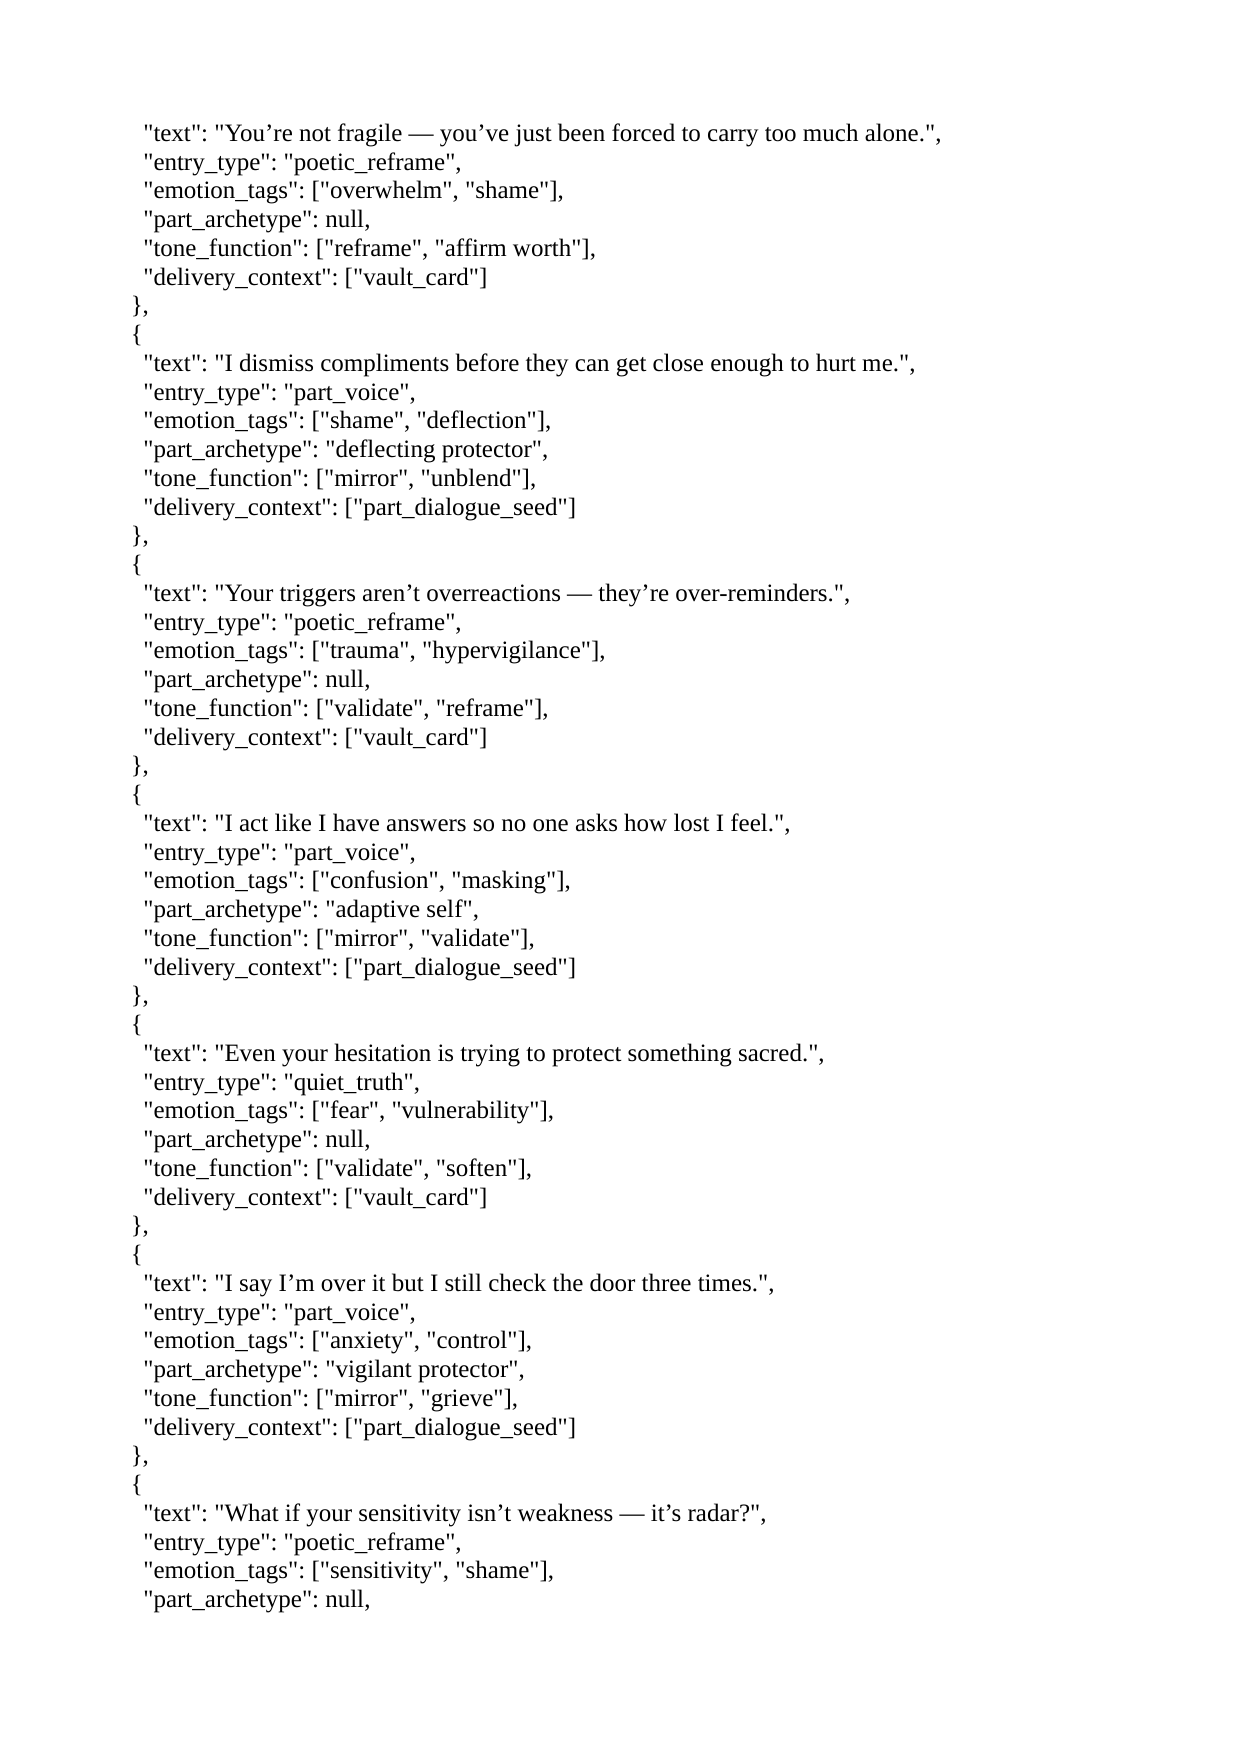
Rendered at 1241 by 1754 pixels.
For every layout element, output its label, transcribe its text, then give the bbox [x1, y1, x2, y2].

text "text": "I say I’m over it but I still check the door three times.", [118, 1268, 1122, 1297]
text "tone_function": ["validate", "soften"], [118, 1153, 1122, 1182]
text }, [118, 521, 1122, 549]
text }, [118, 1441, 1122, 1469]
text "emotion_tags": ["sensitivity", "shame"], [118, 1556, 1122, 1584]
text "emotion_tags": ["fear", "vulnerability"], [118, 1096, 1122, 1124]
text "text": "You’re not fragile — you’ve just been forced to carry too much alone.", [118, 118, 1122, 147]
text "entry_type": "part_voice", [118, 1297, 1122, 1326]
text "text": "Even your hesitation is trying to protect something sacred.", [118, 1038, 1122, 1067]
text "delivery_context": ["vault_card"] [118, 1182, 1122, 1211]
text "text": "I dismiss compliments before they can get close enough to hurt me.", [118, 348, 1122, 377]
text "part_archetype": null, [118, 1124, 1122, 1153]
text "part_archetype": null, [118, 204, 1122, 233]
text "tone_function": ["mirror", "grieve"], [118, 1383, 1122, 1412]
text "emotion_tags": ["anxiety", "control"], [118, 1326, 1122, 1354]
text "part_archetype": null, [118, 1584, 1122, 1613]
text "entry_type": "poetic_reframe", [118, 147, 1122, 176]
text "part_archetype": null, [118, 664, 1122, 693]
text }, [118, 291, 1122, 319]
text "entry_type": "poetic_reframe", [118, 607, 1122, 636]
text "entry_type": "part_voice", [118, 377, 1122, 406]
text "text": "What if your sensitivity isn’t weakness — it’s radar?", [118, 1498, 1122, 1527]
text "delivery_context": ["part_dialogue_seed"] [118, 492, 1122, 521]
text "tone_function": ["validate", "reframe"], [118, 693, 1122, 722]
text "emotion_tags": ["shame", "deflection"], [118, 406, 1122, 434]
text }, [118, 1211, 1122, 1239]
text "emotion_tags": ["overwhelm", "shame"], [118, 176, 1122, 204]
text "tone_function": ["mirror", "unblend"], [118, 463, 1122, 492]
text "delivery_context": ["vault_card"] [118, 722, 1122, 751]
text "entry_type": "part_voice", [118, 837, 1122, 866]
text "delivery_context": ["vault_card"] [118, 262, 1122, 291]
text "delivery_context": ["part_dialogue_seed"] [118, 952, 1122, 981]
text "part_archetype": "vigilant protector", [118, 1354, 1122, 1383]
text "tone_function": ["mirror", "validate"], [118, 923, 1122, 952]
text }, [118, 981, 1122, 1009]
text { [118, 319, 1122, 348]
text "tone_function": ["reframe", "affirm worth"], [118, 233, 1122, 262]
text "text": "I act like I have answers so no one asks how lost I feel.", [118, 808, 1122, 837]
text "emotion_tags": ["confusion", "masking"], [118, 866, 1122, 894]
text "delivery_context": ["part_dialogue_seed"] [118, 1412, 1122, 1441]
text "part_archetype": "adaptive self", [118, 894, 1122, 923]
text "emotion_tags": ["trauma", "hypervigilance"], [118, 636, 1122, 664]
text { [118, 549, 1122, 578]
text { [118, 1469, 1122, 1498]
text "entry_type": "poetic_reframe", [118, 1527, 1122, 1556]
text { [118, 1239, 1122, 1268]
text }, [118, 751, 1122, 779]
text "entry_type": "quiet_truth", [118, 1067, 1122, 1096]
text "part_archetype": "deflecting protector", [118, 434, 1122, 463]
text { [118, 779, 1122, 808]
text "text": "Your triggers aren’t overreactions — they’re over-reminders.", [118, 578, 1122, 607]
text { [118, 1009, 1122, 1038]
